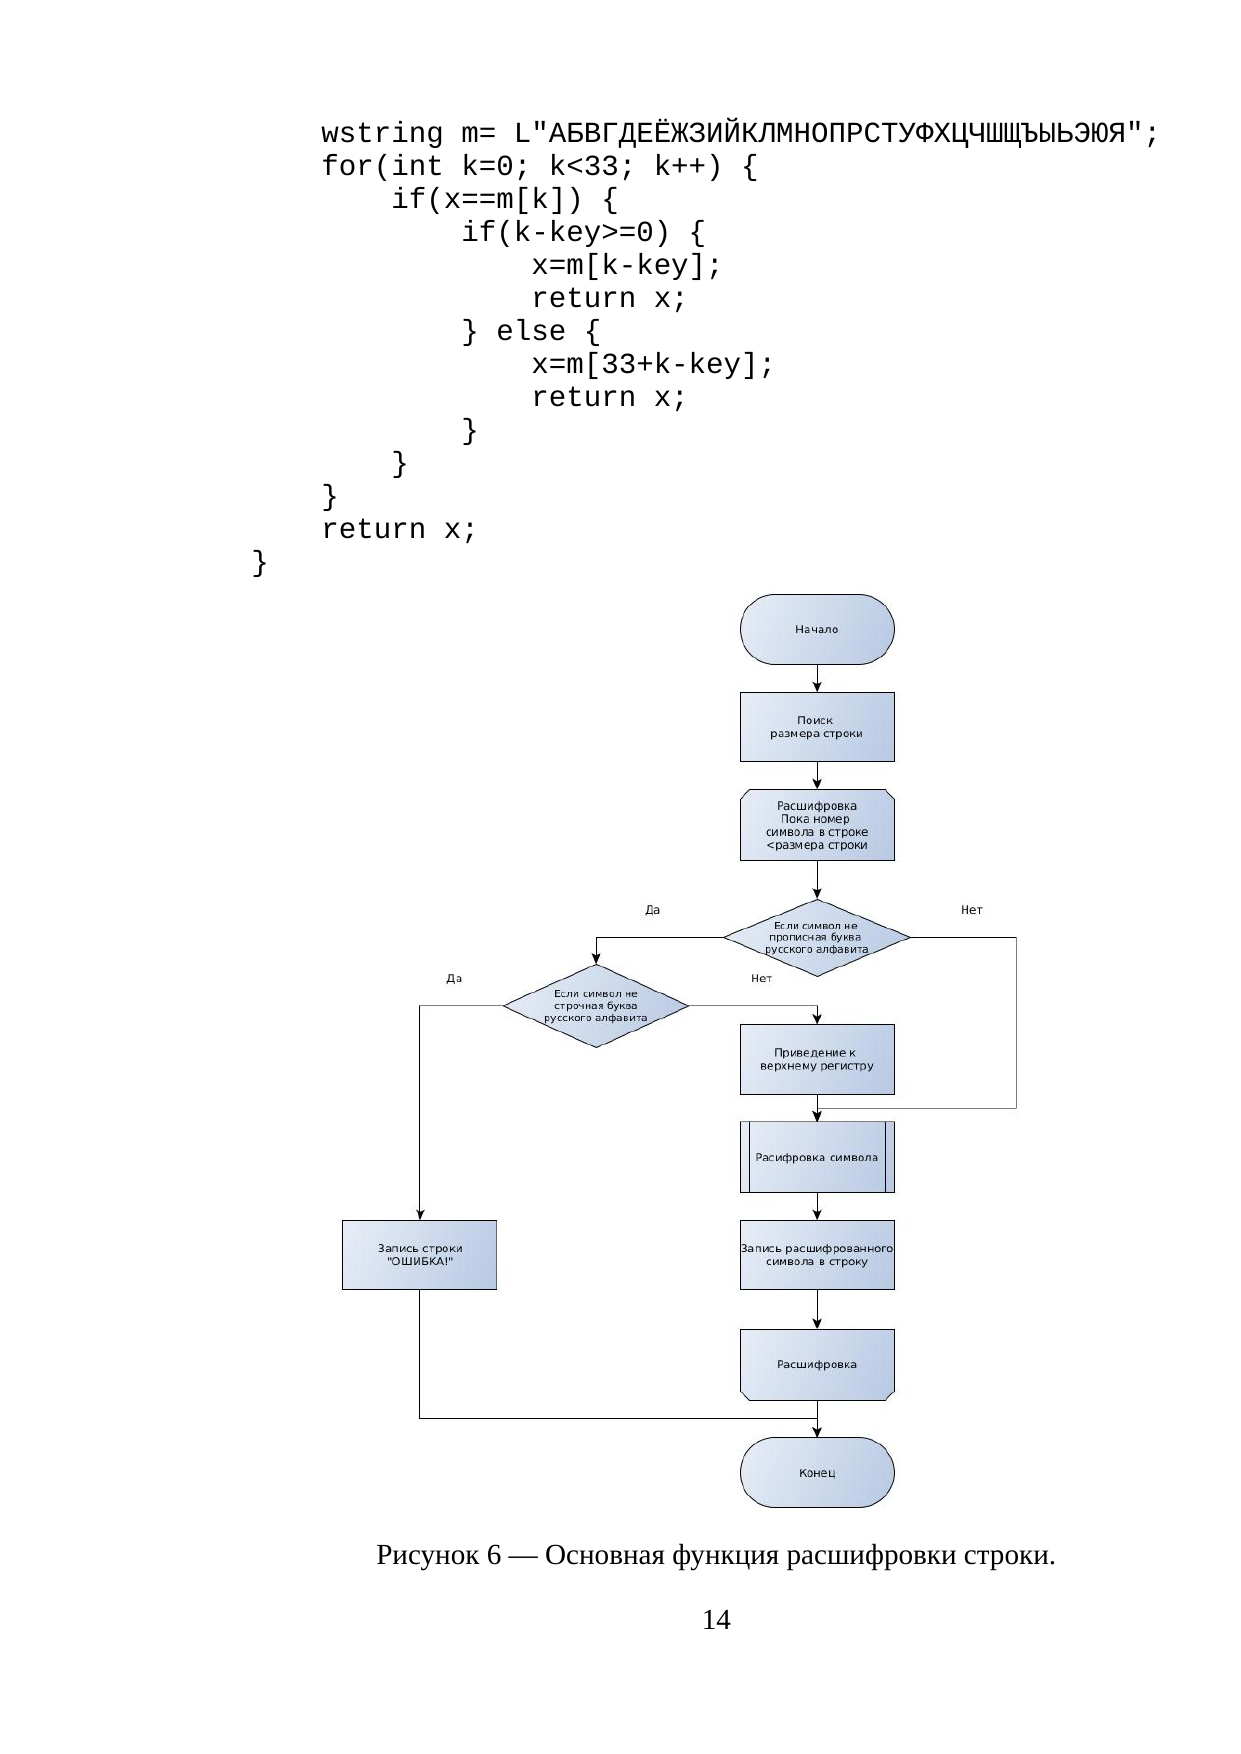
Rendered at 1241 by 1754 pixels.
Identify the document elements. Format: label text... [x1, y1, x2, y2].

text if(x==m[k]) { [177, 184, 1181, 217]
text return x; [177, 382, 1181, 415]
text Рисунок 6 — Основная функция расшифровки строки. [177, 580, 1181, 1571]
text x=m[k-key]; [177, 250, 1181, 283]
picture [328, 580, 1030, 1521]
text for(int k=0; k<33; k++) { [177, 151, 1181, 184]
text } else { [177, 316, 1181, 349]
text wstring m= L"АБВГДЕЁЖЗИЙКЛМНОПРСТУФХЦЧШЩЪЫЬЭЮЯ"; [177, 118, 1181, 151]
text } [177, 547, 1181, 580]
text } [177, 481, 1181, 514]
text return x; [177, 514, 1181, 547]
text if(k-key>=0) { [177, 217, 1181, 250]
text } [177, 448, 1181, 481]
text } [177, 415, 1181, 448]
text x=m[33+k-key]; [177, 349, 1181, 382]
text return x; [177, 283, 1181, 316]
